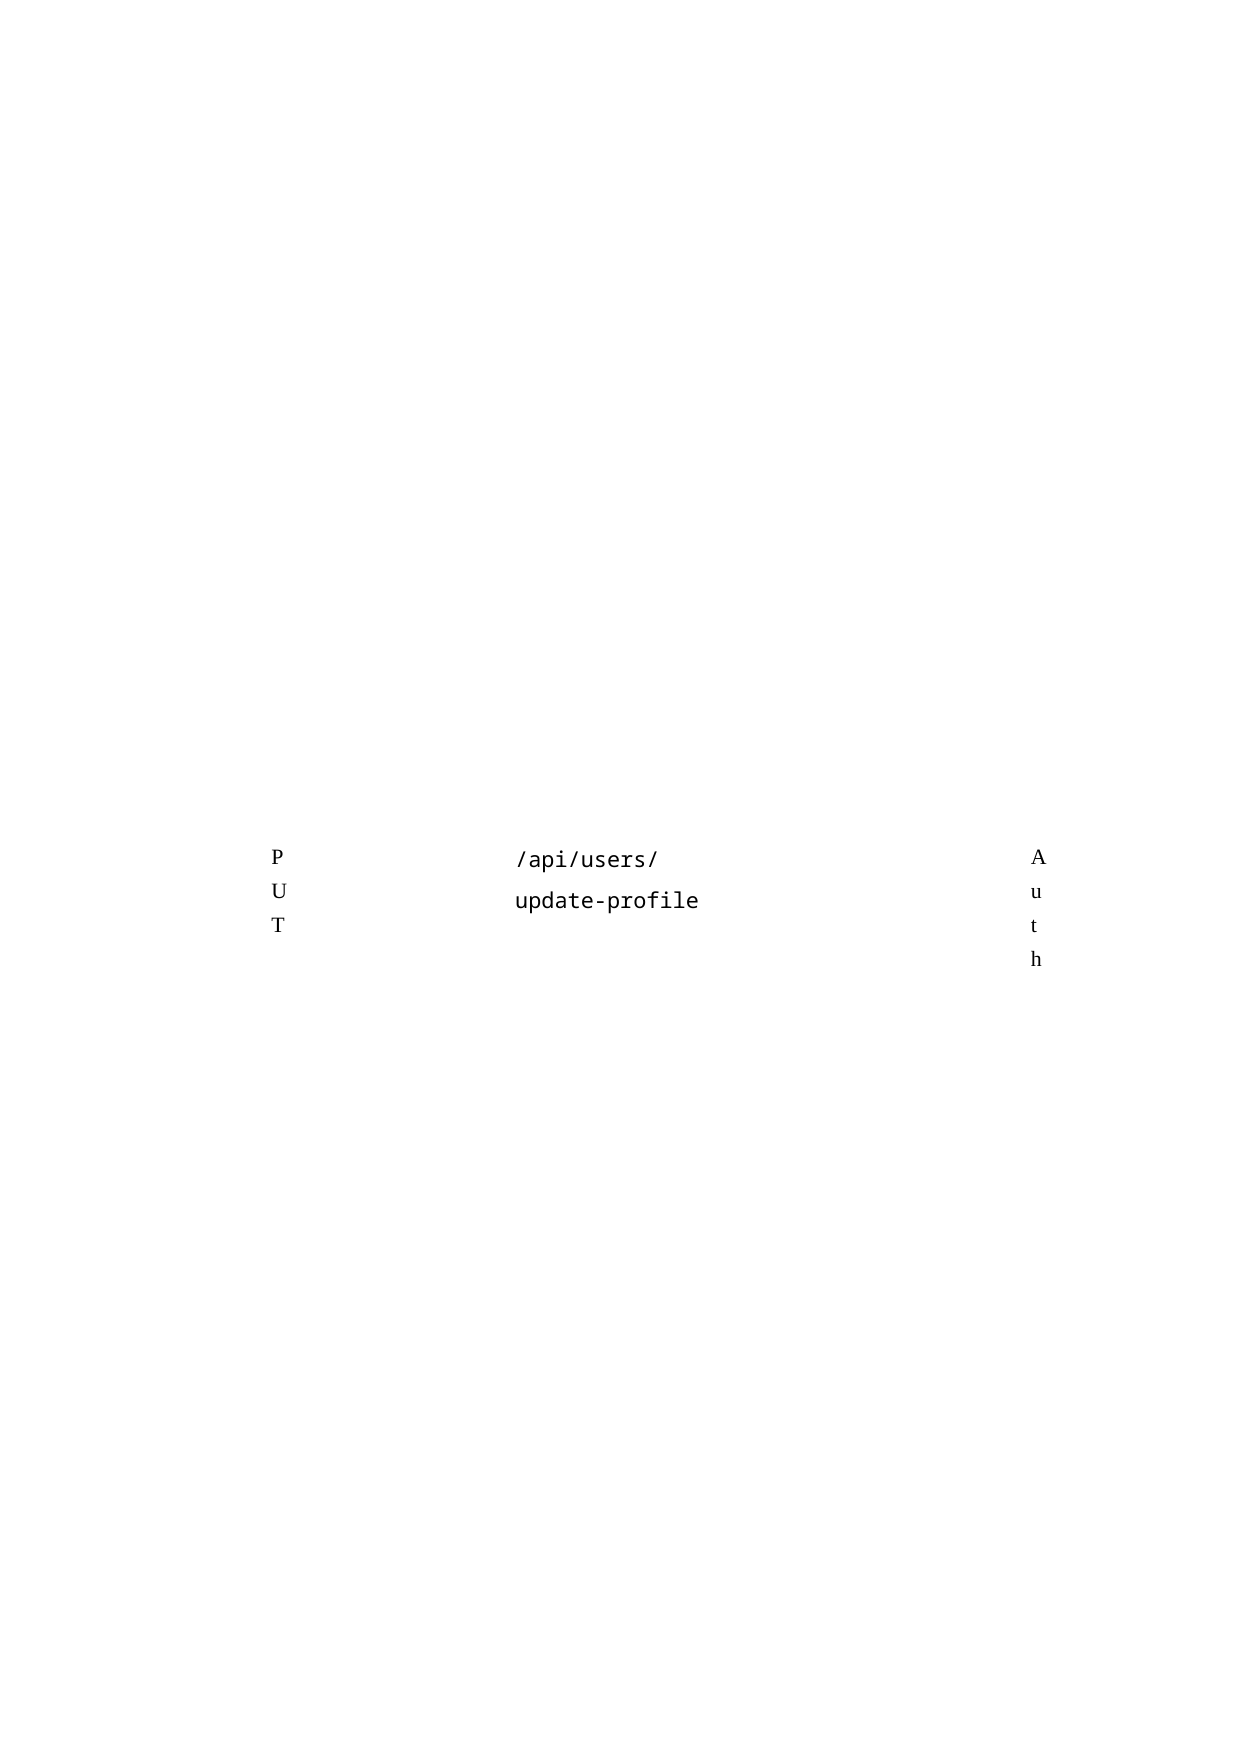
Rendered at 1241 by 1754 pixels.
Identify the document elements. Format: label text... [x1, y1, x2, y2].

table_cell Auth [878, 841, 1109, 1687]
table_cell /api/users/update-profile [362, 841, 878, 1687]
table_cell Update user profile fields [1109, 841, 1240, 1687]
table_cell [118, 59, 362, 841]
table_cell Get unlocked syllabus stages [1109, 59, 1240, 841]
table_cell PUT [118, 841, 362, 1687]
table_cell [362, 59, 878, 841]
table_cell [878, 59, 1109, 841]
